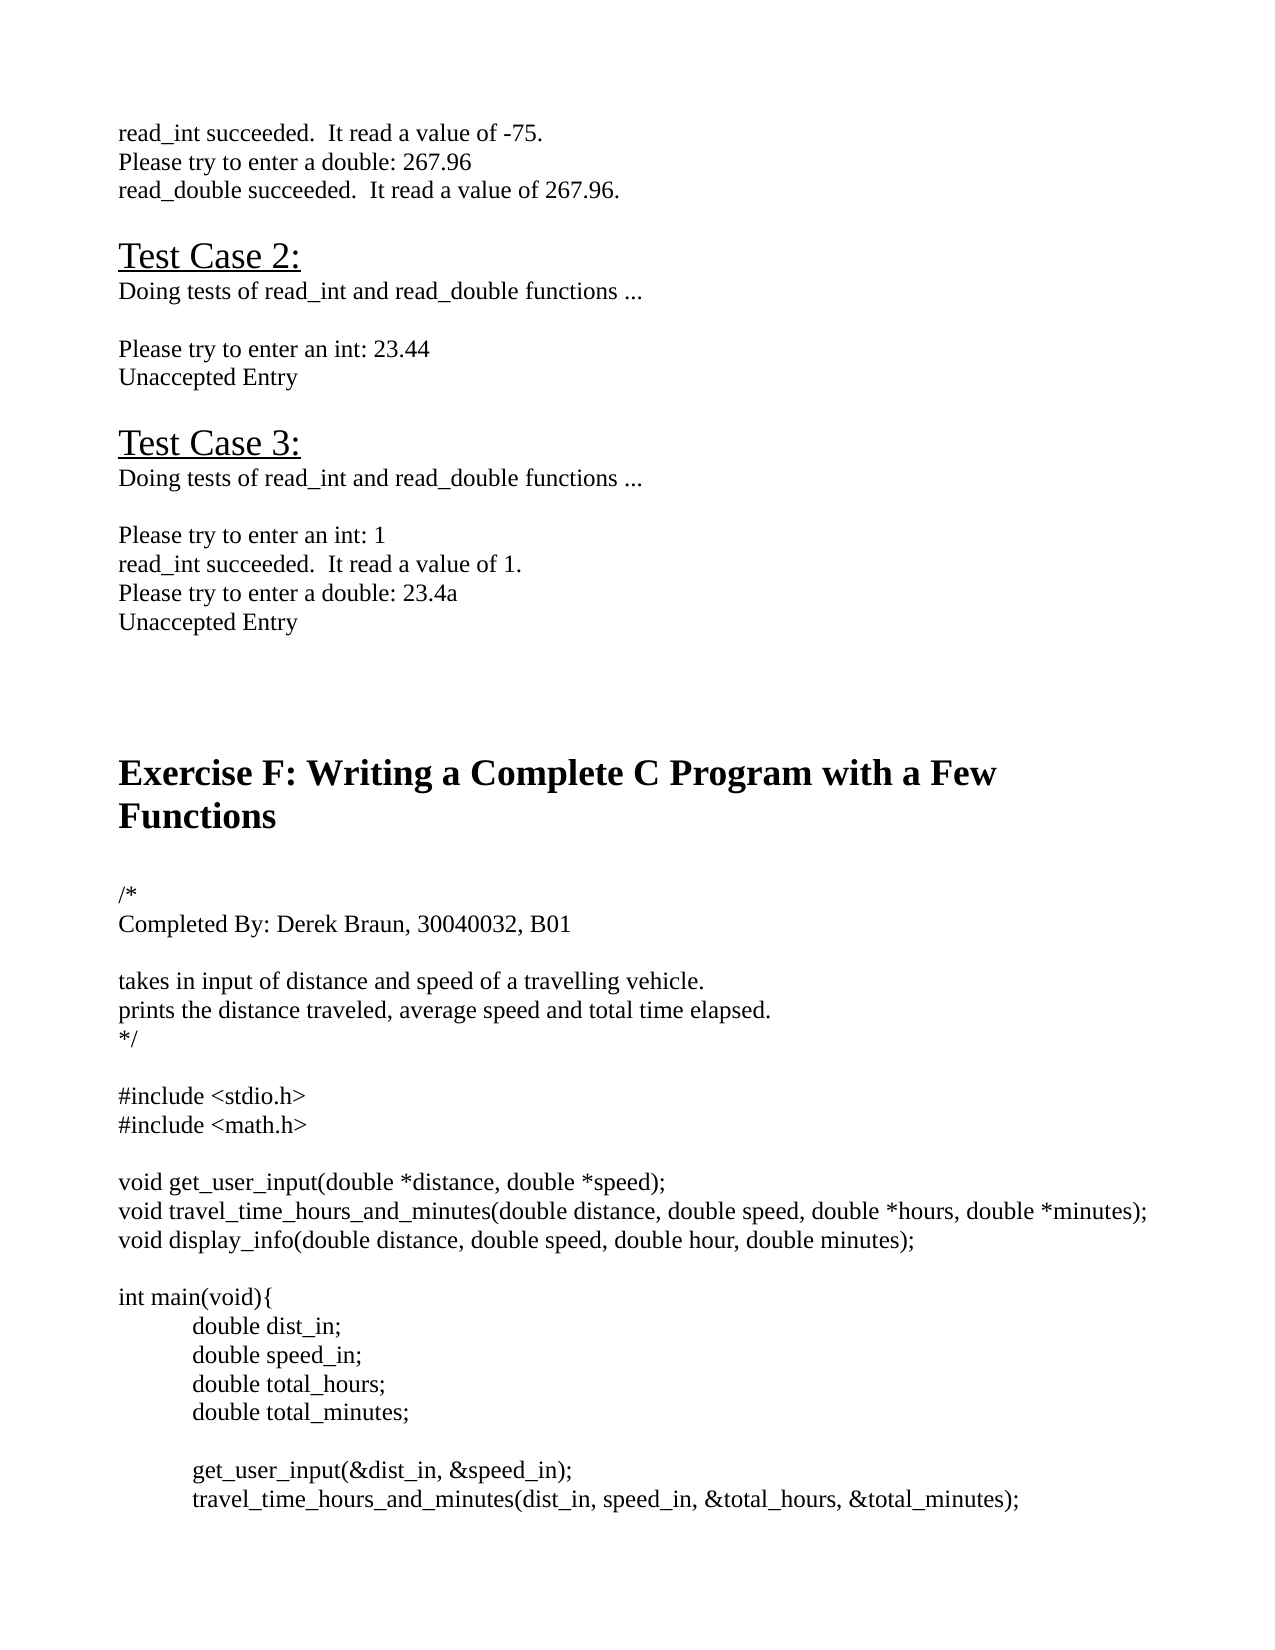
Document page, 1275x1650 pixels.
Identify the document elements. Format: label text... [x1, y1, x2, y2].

text double total_minutes; [118, 1397, 1157, 1426]
text Unaccepted Entry [118, 362, 1157, 391]
text /* [118, 880, 1157, 909]
text */ [118, 1024, 1157, 1052]
text Test Case 3: [118, 420, 1157, 463]
text Please try to enter an int: 23.44 [118, 334, 1157, 362]
text prints the distance traveled, average speed and total time elapsed. [118, 995, 1157, 1024]
text Test Case 2: [118, 233, 1157, 276]
text Please try to enter a double: 23.4a [118, 578, 1157, 607]
text takes in input of distance and speed of a travelling vehicle. [118, 966, 1157, 995]
text get_user_input(&dist_in, &speed_in); [118, 1455, 1157, 1484]
text read_int succeeded. It read a value of 1. [118, 549, 1157, 578]
text read_double succeeded. It read a value of 267.96. [118, 176, 1157, 204]
text read_int succeeded. It read a value of -75. [118, 118, 1157, 147]
text void get_user_input(double *distance, double *speed); [118, 1167, 1157, 1196]
text #include <math.h> [118, 1110, 1157, 1139]
text travel_time_hours_and_minutes(dist_in, speed_in, &total_hours, &total_minutes); [118, 1484, 1157, 1512]
text double speed_in; [118, 1340, 1157, 1369]
text void travel_time_hours_and_minutes(double distance, double speed, double *hours, double *minutes); [118, 1196, 1157, 1225]
text double total_hours; [118, 1369, 1157, 1397]
text Please try to enter an int: 1 [118, 521, 1157, 549]
text #include <stdio.h> [118, 1081, 1157, 1110]
text Completed By: Derek Braun, 30040032, B01 [118, 909, 1157, 937]
text Exercise F: Writing a Complete C Program with a Few Functions [118, 751, 1157, 837]
text Please try to enter a double: 267.96 [118, 147, 1157, 176]
text Doing tests of read_int and read_double functions ... [118, 463, 1157, 492]
text int main(void){ [118, 1282, 1157, 1311]
text void display_info(double distance, double speed, double hour, double minutes); [118, 1225, 1157, 1254]
text double dist_in; [118, 1311, 1157, 1340]
text Unaccepted Entry [118, 607, 1157, 636]
text Doing tests of read_int and read_double functions ... [118, 276, 1157, 305]
